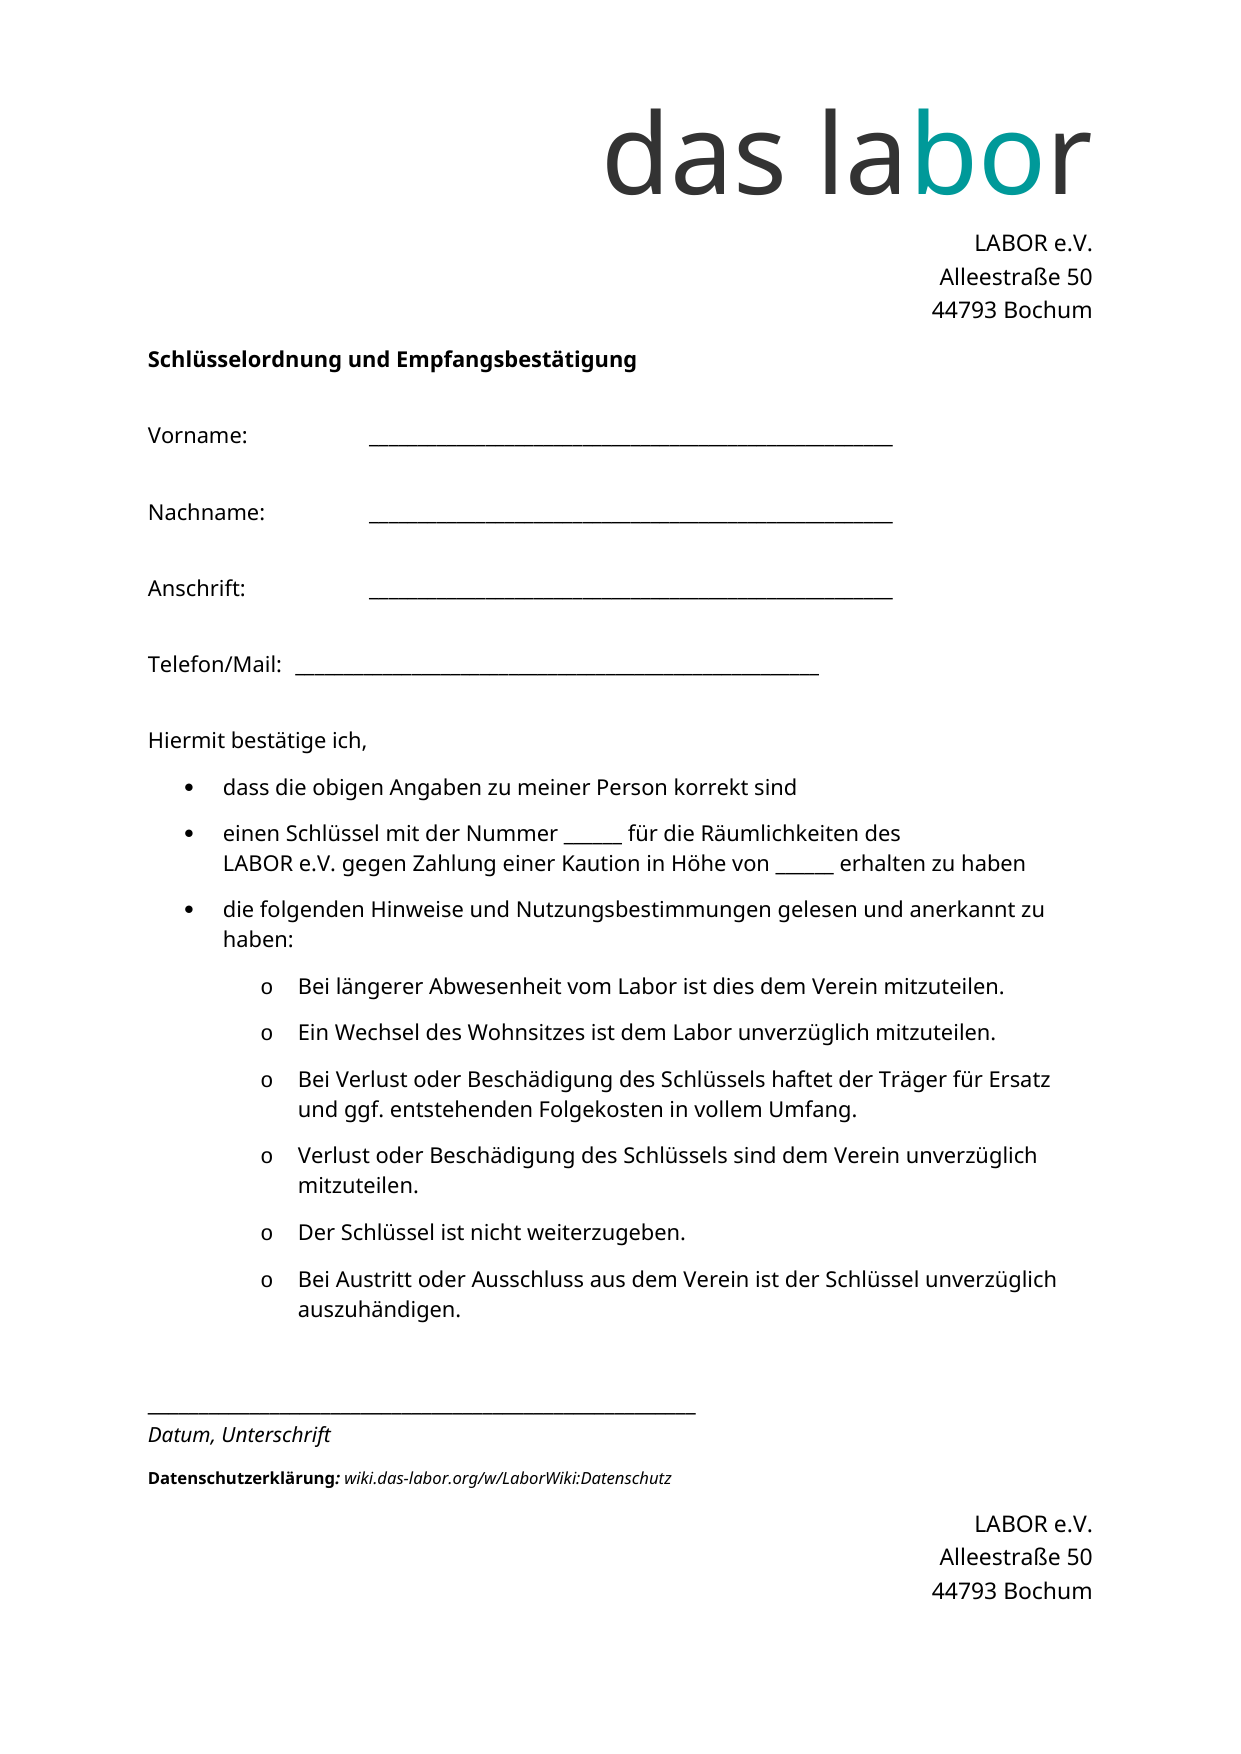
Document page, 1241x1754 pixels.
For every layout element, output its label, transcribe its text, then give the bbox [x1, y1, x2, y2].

text LABOR e.V. Alleestraße 50 44793 Bochum [148, 227, 1093, 325]
text LABOR e.V. Alleestraße 50 44793 Bochum [148, 1508, 1093, 1606]
list dass die obigen Angaben zu meiner Person korrekt sind [185, 772, 1093, 801]
text Nachname: ______________________________________________________ [148, 496, 1093, 526]
list Ein Wechsel des Wohnsitzes ist dem Labor unverzüglich mitzuteilen. [260, 1017, 1093, 1047]
list Der Schlüssel ist nicht weiterzugeben. [260, 1217, 1093, 1247]
text Telefon/Mail: ______________________________________________________ [148, 649, 1093, 679]
text Anschrift: ______________________________________________________ [148, 573, 1093, 602]
list einen Schlüssel mit der Nummer ______ für die Räumlichkeiten des LABOR e.V. gegen Zahlung einer Kaution in Höhe von ______ erhalten zu haben [185, 818, 1093, 878]
text Datenschutzerklärung: wiki.das-labor.org/w/LaborWiki:Datenschutz [148, 1467, 1093, 1489]
list Bei Verlust oder Beschädigung des Schlüssels haftet der Träger für Ersatz und ggf. entstehenden Folgekosten in vollem Umfang. [260, 1064, 1093, 1124]
list Bei längerer Abwesenheit vom Labor ist dies dem Verein mitzuteilen. [260, 971, 1093, 1001]
list die folgenden Hinweise und Nutzungsbestimmungen gelesen und anerkannt zu haben: [185, 894, 1093, 954]
text Hiermit bestätige ich, [148, 725, 1093, 755]
list Verlust oder Beschädigung des Schlüssels sind dem Verein unverzüglich mitzuteilen. [260, 1140, 1093, 1200]
text Schlüsselordnung und Empfangsbestätigung [148, 344, 1093, 374]
text ______________________________________________________ Datum, Unterschrift [148, 1387, 1093, 1448]
text Vorname: ______________________________________________________ [148, 420, 1093, 450]
list Bei Austritt oder Ausschluss aus dem Verein ist der Schlüssel unverzüglich auszuhändigen. [260, 1263, 1093, 1323]
